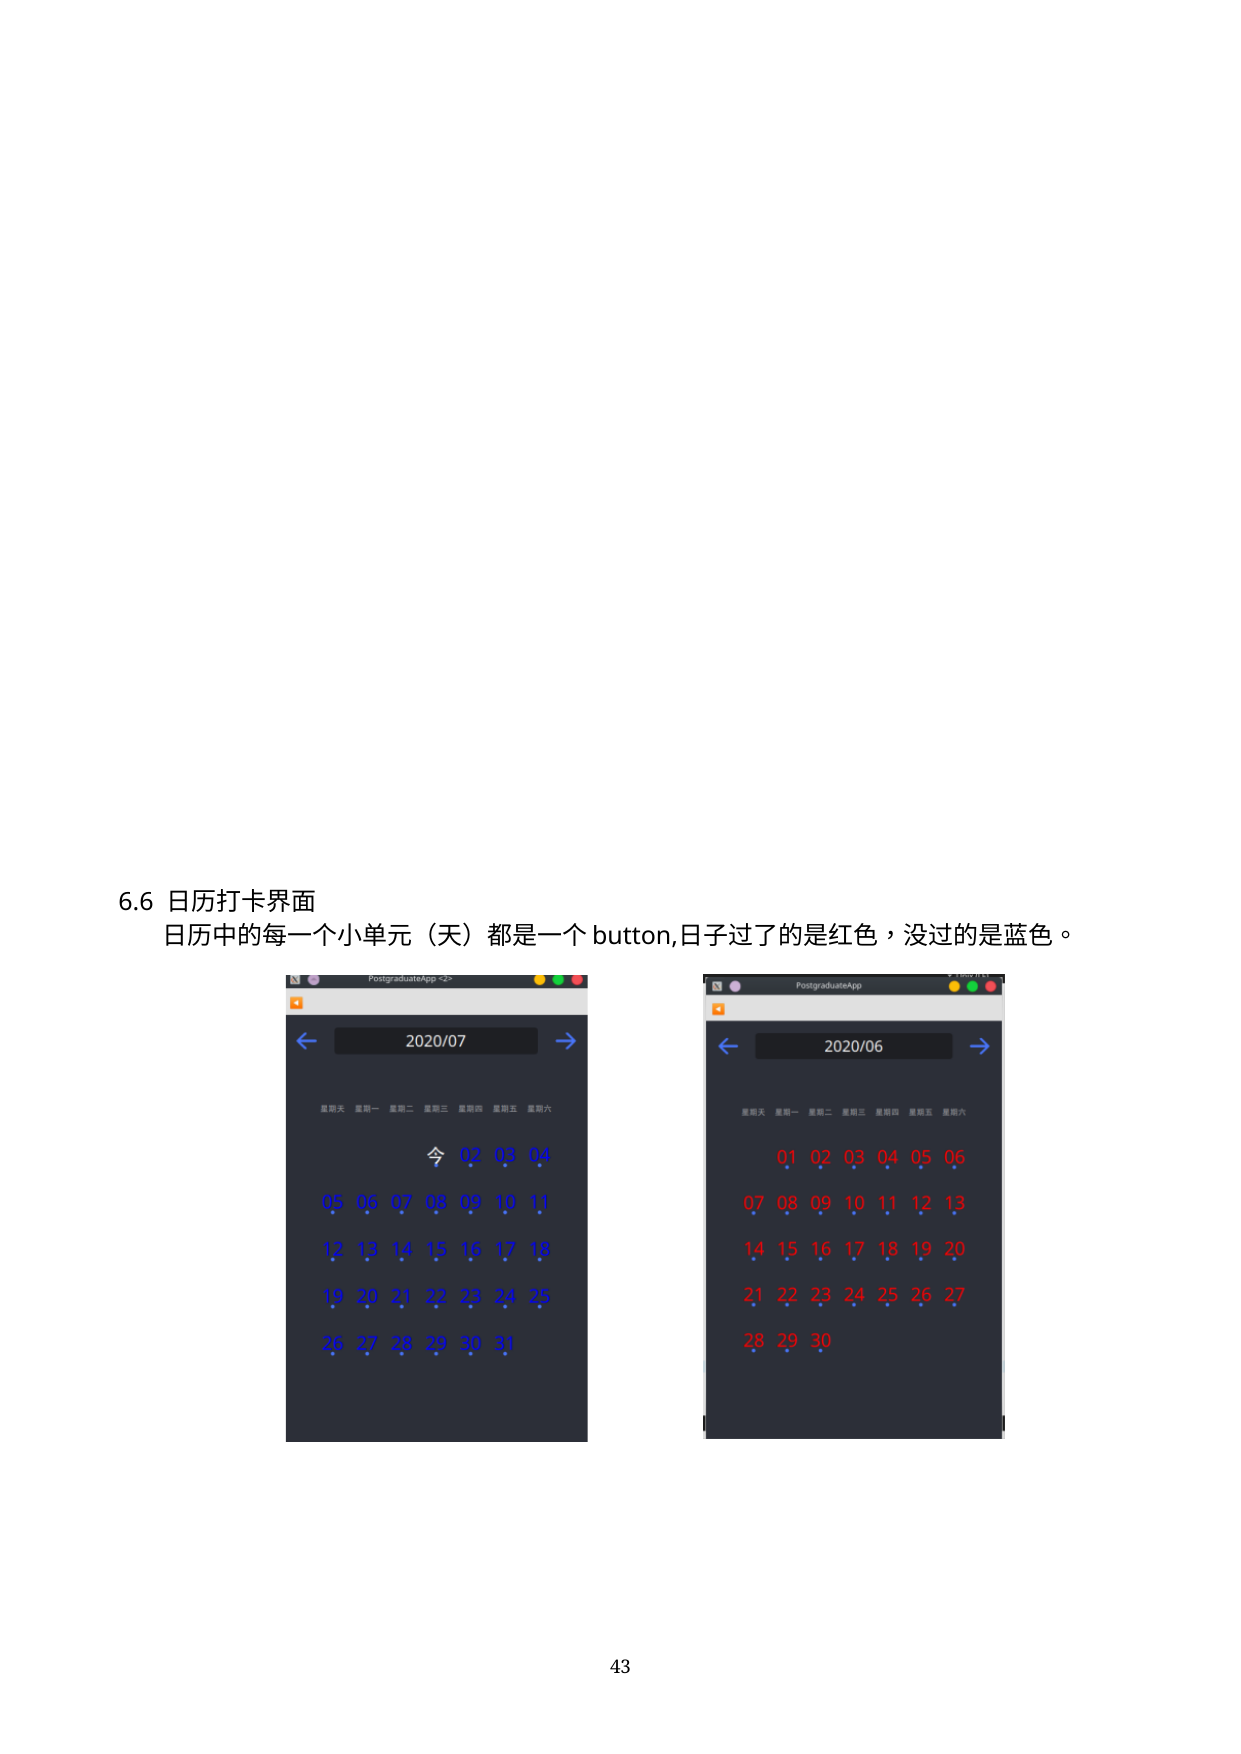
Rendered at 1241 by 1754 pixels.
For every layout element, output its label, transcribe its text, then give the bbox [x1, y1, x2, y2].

text 日历中的每一个小单元（天）都是一个button,日子过了的是红色，没过的是蓝色。 [58, 918, 1122, 952]
picture [703, 974, 1006, 1440]
text 6.6 日历打卡界面 [58, 884, 1122, 918]
picture [285, 975, 588, 1442]
